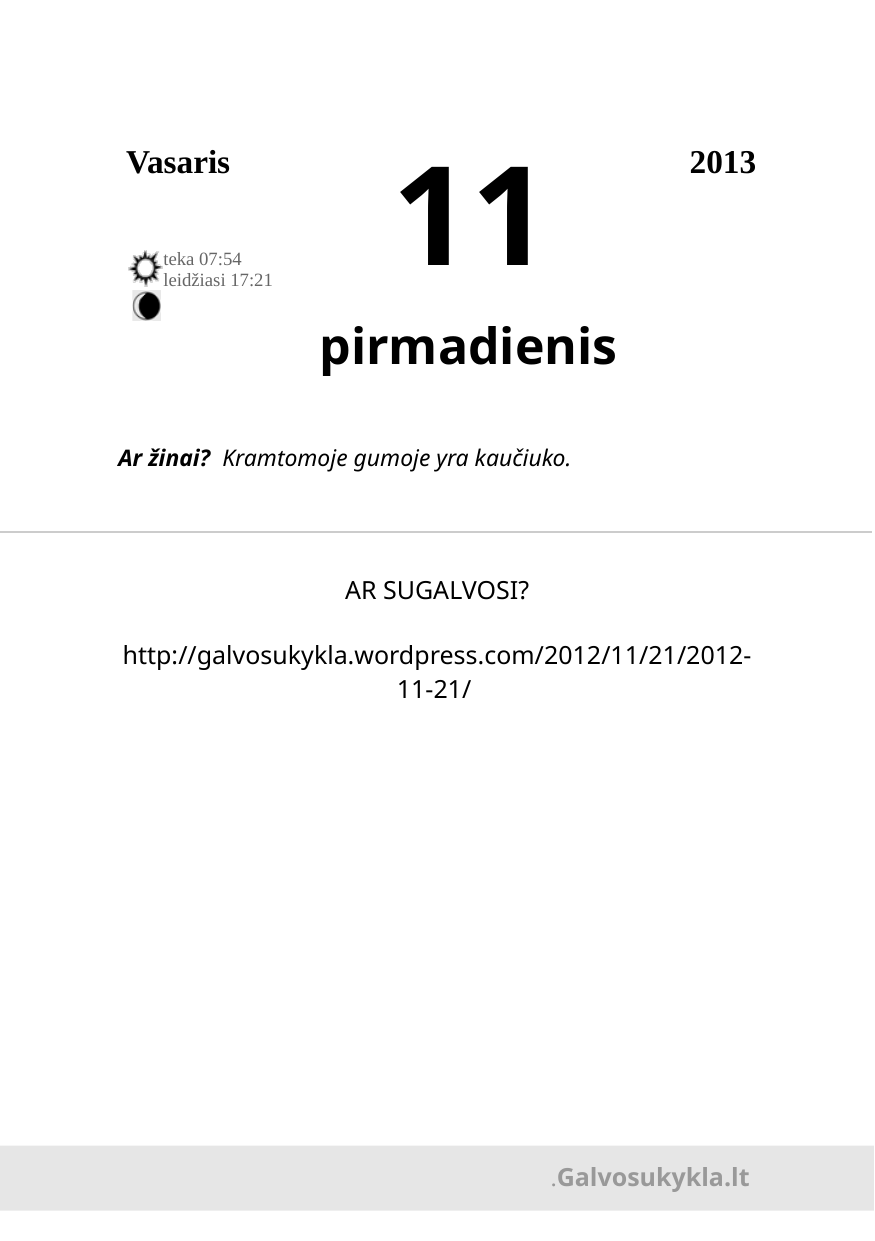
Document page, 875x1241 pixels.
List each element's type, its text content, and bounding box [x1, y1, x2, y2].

text Ar žinai? Kramtomoje gumoje yra kaučiuko. [118, 442, 756, 473]
table_header Vasaris teka 07:54 leidžiasi 17:21 [118, 118, 298, 287]
table_header 11 pirmadienis [299, 118, 638, 379]
table_header [118, 288, 298, 379]
text AR SUGALVOSI? [118, 573, 756, 607]
table_header 2013 [638, 118, 756, 379]
text http://galvosukykla.wordpress.com/2012/11/21/2012-11-21/ [118, 638, 756, 706]
